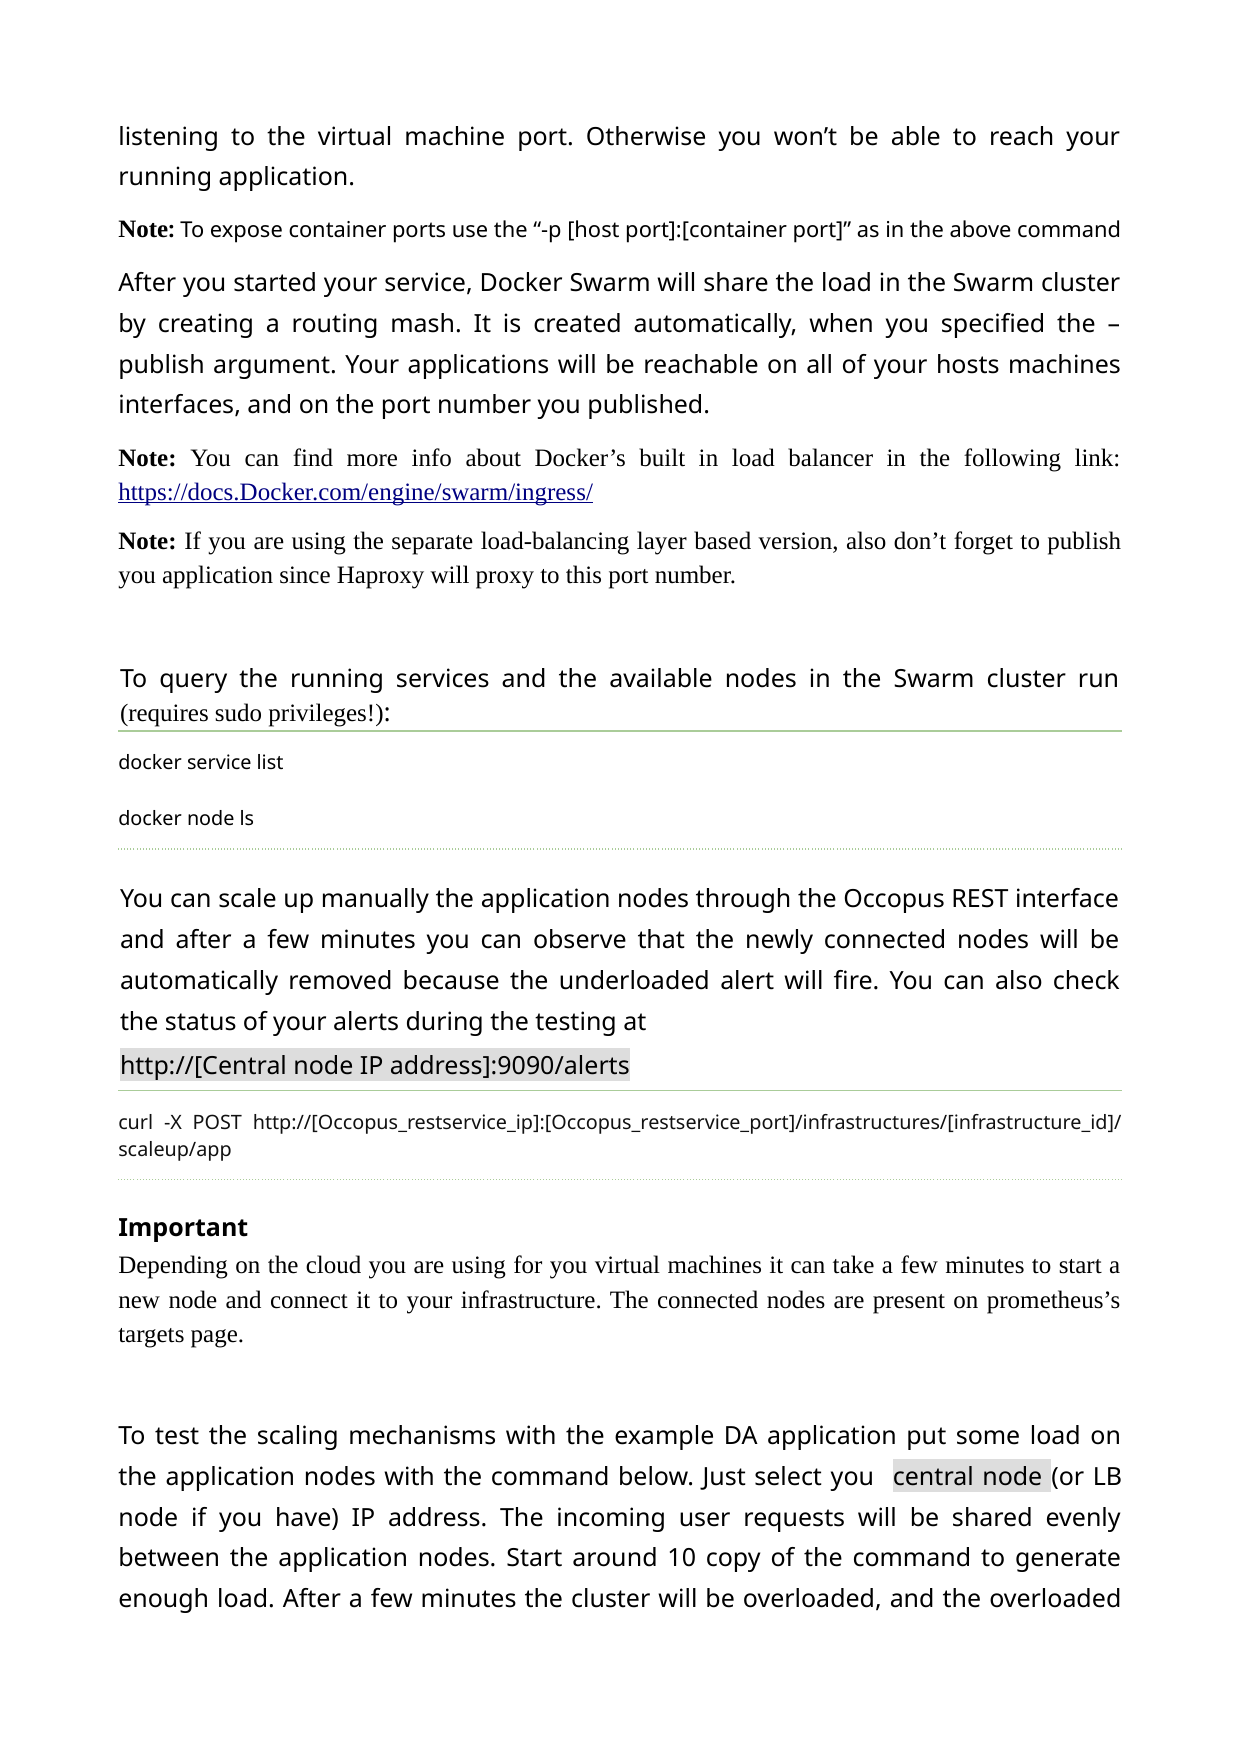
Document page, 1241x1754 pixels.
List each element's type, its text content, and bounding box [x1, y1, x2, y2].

list You can scale up manually the application nodes through the Occopus REST interface and after a few minutes you can observe that the newly connected nodes will be automatically removed because the underloaded alert will fire. You can also check the status of your alerts during the testing at [120, 881, 1121, 1037]
text docker service list [118, 732, 1122, 775]
list To test the scaling mechanisms with the example DA application put some load on the application nodes with the command below. Just select you central node (or LB node if you have) IP address. The incoming user requests will be shared evenly between the application nodes. Start around 10 copy of the command to generate enough load. After a few minutes the cluster will be overloaded, and the overloaded [118, 1418, 1122, 1615]
text listening to the virtual machine port. Otherwise you won’t be able to reach your running application. [118, 118, 1122, 193]
text Important [118, 1210, 1122, 1244]
text curl -X POST http://[Occopus_restservice_ip]:[Occopus_restservice_port]/infrastructures/[infrastructure_id]/scaleup/app [118, 1091, 1122, 1180]
text To query the running services and the available nodes in the Swarm cluster run (requires sudo privileges!): [120, 660, 1121, 728]
text docker node ls [118, 786, 1122, 850]
text Note: To expose container ports use the “-p [host port]:[container port]” as in the above command [118, 214, 1122, 244]
list http://[Central node IP address]:9090/alerts [120, 1047, 1121, 1081]
text After you started your service, Docker Swarm will share the load in the Swarm cluster by creating a routing mash. It is created automatically, when you specified the –publish argument. Your applications will be reachable on all of your hosts machines interfaces, and on the port number you published. [118, 265, 1122, 421]
text Note: If you are using the separate load-balancing layer based version, also don’t forget to publish you application since Haproxy will proxy to this port number. [118, 526, 1122, 589]
text Note: You can find more info about Docker’s built in load balancer in the following link: https://docs.Docker.com/engine/swarm/ingress/ [118, 443, 1122, 506]
text Depending on the cloud you are using for you virtual machines it can take a few minutes to start a new node and connect it to your infrastructure. The connected nodes are present on prometheus’s targets page. [118, 1251, 1122, 1348]
